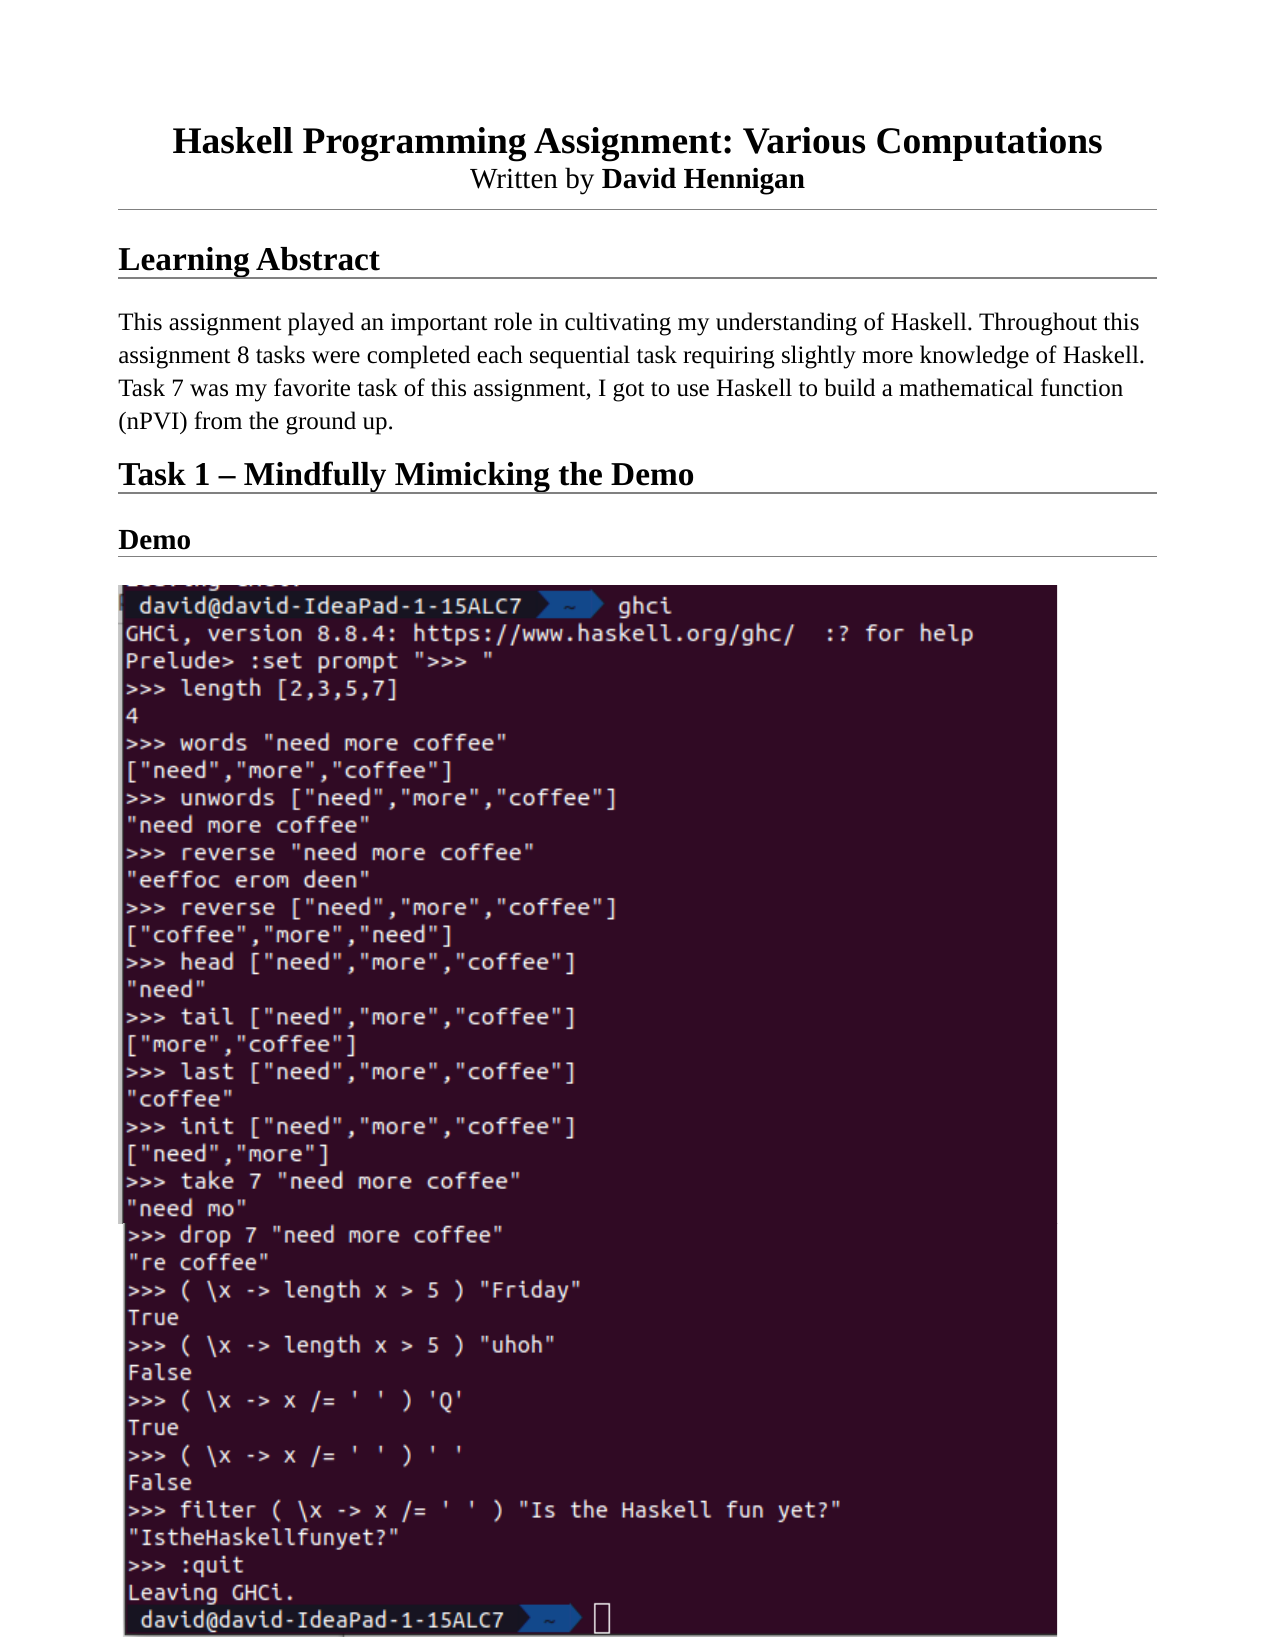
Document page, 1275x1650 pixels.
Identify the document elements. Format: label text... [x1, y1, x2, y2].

picture [118, 585, 1058, 1637]
text Written by David Hennigan [118, 161, 1157, 195]
text Task 1 – Mindfully Mimicking the Demo [118, 454, 1157, 492]
text Learning Abstract [118, 239, 1157, 277]
text Demo [118, 522, 1157, 556]
text Haskell Programming Assignment: Various Computations [118, 118, 1157, 161]
text This assignment played an important role in cultivating my understanding of Haskell. Throughout this assignment 8 tasks were completed each sequential task requiring slightly more knowledge of Haskell. Task 7 was my favorite task of this assignment, I got to use Haskell to build a mathematical function (nPVI) from the ground up. [118, 307, 1157, 435]
